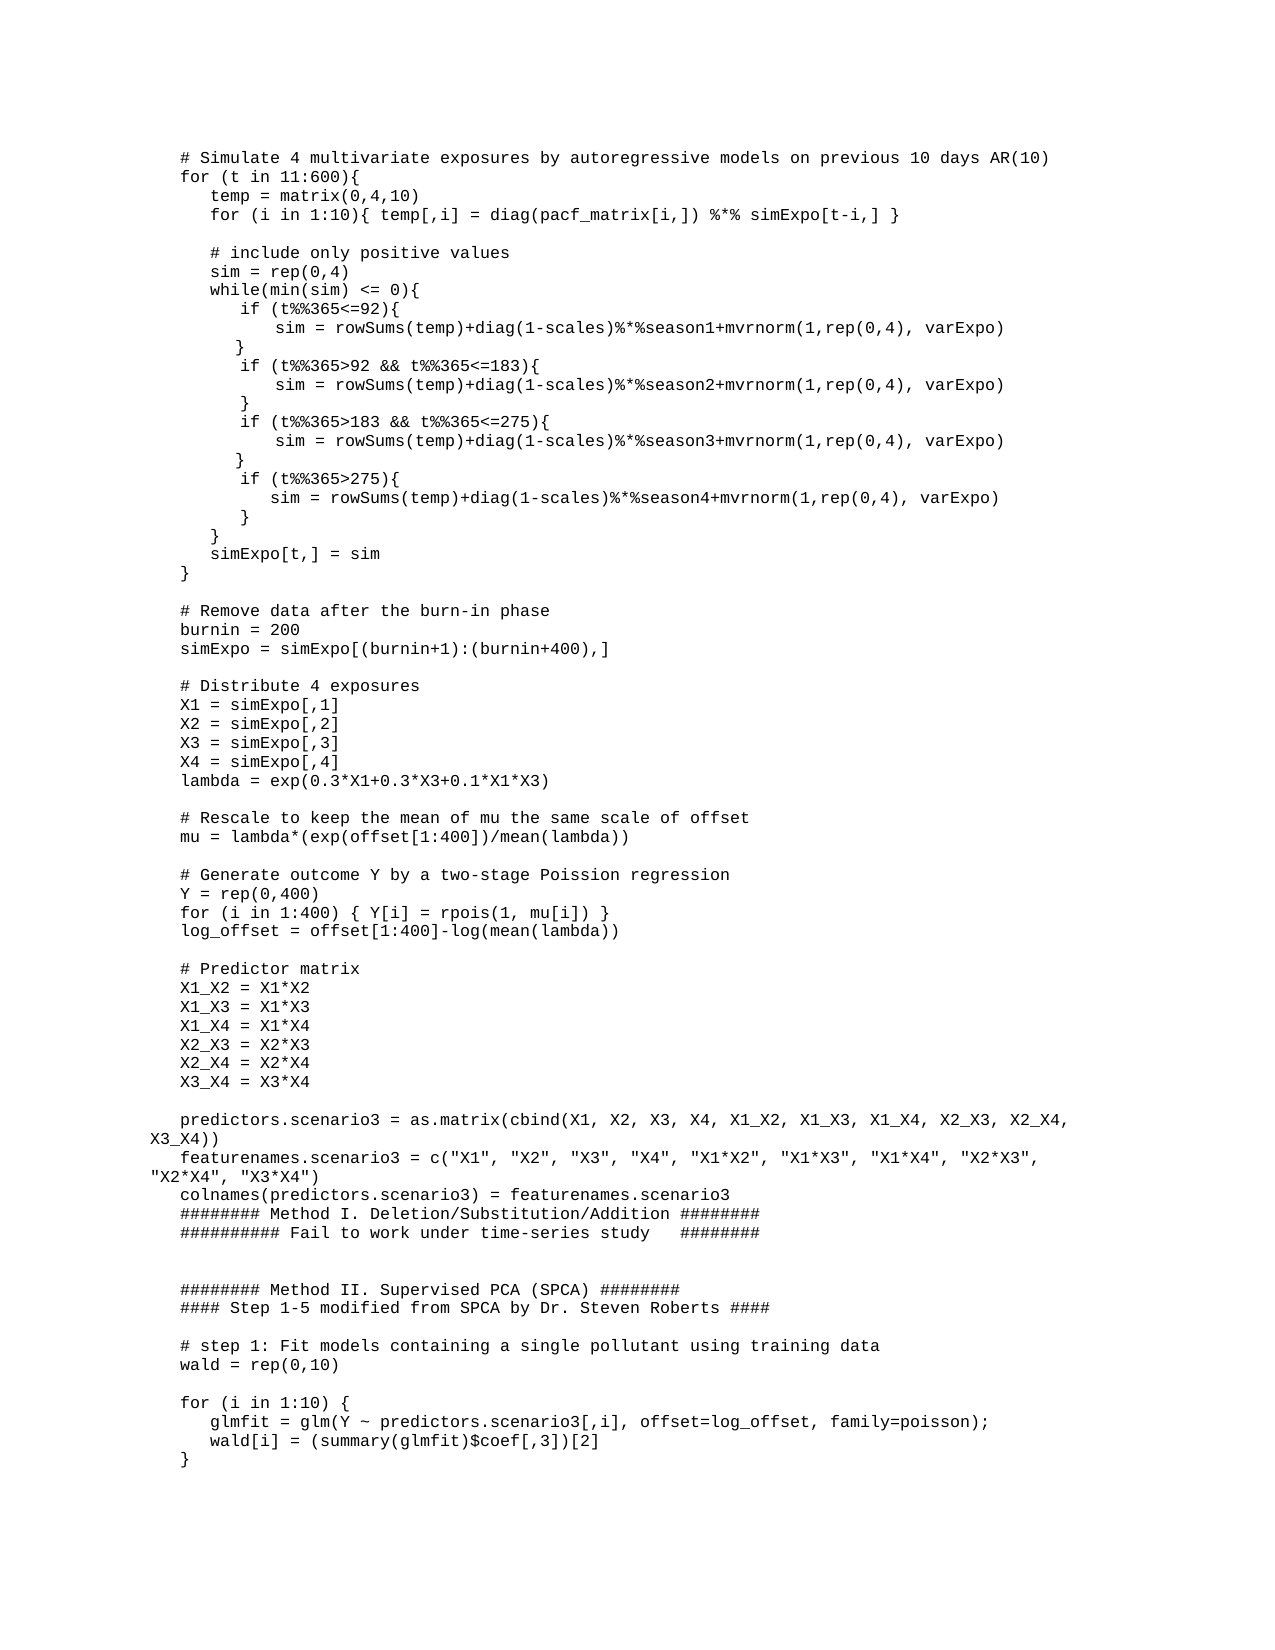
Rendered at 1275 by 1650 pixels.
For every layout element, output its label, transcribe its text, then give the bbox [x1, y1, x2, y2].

text log_offset = offset[1:400]-log(mean(lambda)) [150, 923, 1125, 942]
text } [150, 338, 1125, 357]
text ######## Method I. Deletion/Substitution/Addition ######## [150, 1206, 1125, 1225]
text temp = matrix(0,4,10) [150, 188, 1125, 207]
text Y = rep(0,400) [150, 885, 1125, 904]
text colnames(predictors.scenario3) = featurenames.scenario3 [150, 1187, 1125, 1206]
text sim = rowSums(temp)+diag(1-scales)%*%season3+mvrnorm(1,rep(0,4), varExpo) [150, 433, 1125, 452]
text simExpo = simExpo[(burnin+1):(burnin+400),] [150, 640, 1125, 659]
text for (t in 11:600){ [150, 169, 1125, 188]
text } [150, 452, 1125, 471]
text predictors.scenario3 = as.matrix(cbind(X1, X2, X3, X4, X1_X2, X1_X3, X1_X4, X2_X3, X2_X4, X3_X4)) [150, 1112, 1125, 1149]
text for (i in 1:10){ temp[,i] = diag(pacf_matrix[i,]) %*% simExpo[t-i,] } [150, 207, 1125, 225]
text sim = rowSums(temp)+diag(1-scales)%*%season2+mvrnorm(1,rep(0,4), varExpo) [150, 376, 1125, 395]
text X3_X4 = X3*X4 [150, 1074, 1125, 1093]
text featurenames.scenario3 = c("X1", "X2", "X3", "X4", "X1*X2", "X1*X3", "X1*X4", "X2*X3", "X2*X4", "X3*X4") [150, 1149, 1125, 1187]
text mu = lambda*(exp(offset[1:400])/mean(lambda)) [150, 829, 1125, 848]
text # Remove data after the burn-in phase [150, 602, 1125, 621]
text # Predictor matrix [150, 961, 1125, 979]
text X2_X3 = X2*X3 [150, 1036, 1125, 1055]
text simExpo[t,] = sim [150, 546, 1125, 565]
text if (t%%365>183 && t%%365<=275){ [150, 414, 1125, 433]
text if (t%%365>275){ [150, 471, 1125, 489]
text # Simulate 4 multivariate exposures by autoregressive models on previous 10 days AR(10) [150, 150, 1125, 169]
text X4 = simExpo[,4] [150, 753, 1125, 772]
text X1 = simExpo[,1] [150, 697, 1125, 716]
text burnin = 200 [150, 621, 1125, 640]
text sim = rowSums(temp)+diag(1-scales)%*%season1+mvrnorm(1,rep(0,4), varExpo) [150, 320, 1125, 338]
text glmfit = glm(Y ~ predictors.scenario3[,i], offset=log_offset, family=poisson); [150, 1413, 1125, 1432]
text wald = rep(0,10) [150, 1357, 1125, 1376]
text # step 1: Fit models containing a single pollutant using training data [150, 1338, 1125, 1357]
text while(min(sim) <= 0){ [150, 282, 1125, 301]
text # Rescale to keep the mean of mu the same scale of offset [150, 810, 1125, 829]
text } [150, 1451, 1125, 1470]
text X2_X4 = X2*X4 [150, 1055, 1125, 1074]
text X1_X2 = X1*X2 [150, 979, 1125, 998]
text ######## Method II. Supervised PCA (SPCA) ######## [150, 1281, 1125, 1300]
text ########## Fail to work under time-series study ######## [150, 1225, 1125, 1243]
text X1_X4 = X1*X4 [150, 1017, 1125, 1036]
text if (t%%365>92 && t%%365<=183){ [150, 357, 1125, 376]
text # Generate outcome Y by a two-stage Poission regression [150, 866, 1125, 885]
text X2 = simExpo[,2] [150, 716, 1125, 734]
text X1_X3 = X1*X3 [150, 998, 1125, 1017]
text sim = rowSums(temp)+diag(1-scales)%*%season4+mvrnorm(1,rep(0,4), varExpo) [150, 489, 1125, 508]
text lambda = exp(0.3*X1+0.3*X3+0.1*X1*X3) [150, 772, 1125, 791]
text # include only positive values [150, 244, 1125, 263]
text # Distribute 4 exposures [150, 678, 1125, 697]
text for (i in 1:400) { Y[i] = rpois(1, mu[i]) } [150, 904, 1125, 923]
text for (i in 1:10) { [150, 1394, 1125, 1413]
text sim = rep(0,4) [150, 263, 1125, 282]
text } [150, 508, 1125, 527]
text } [150, 395, 1125, 414]
text X3 = simExpo[,3] [150, 734, 1125, 753]
text wald[i] = (summary(glmfit)$coef[,3])[2] [150, 1432, 1125, 1451]
text if (t%%365<=92){ [150, 301, 1125, 320]
text #### Step 1-5 modified from SPCA by Dr. Steven Roberts #### [150, 1300, 1125, 1319]
text } [150, 527, 1125, 546]
text } [150, 565, 1125, 584]
